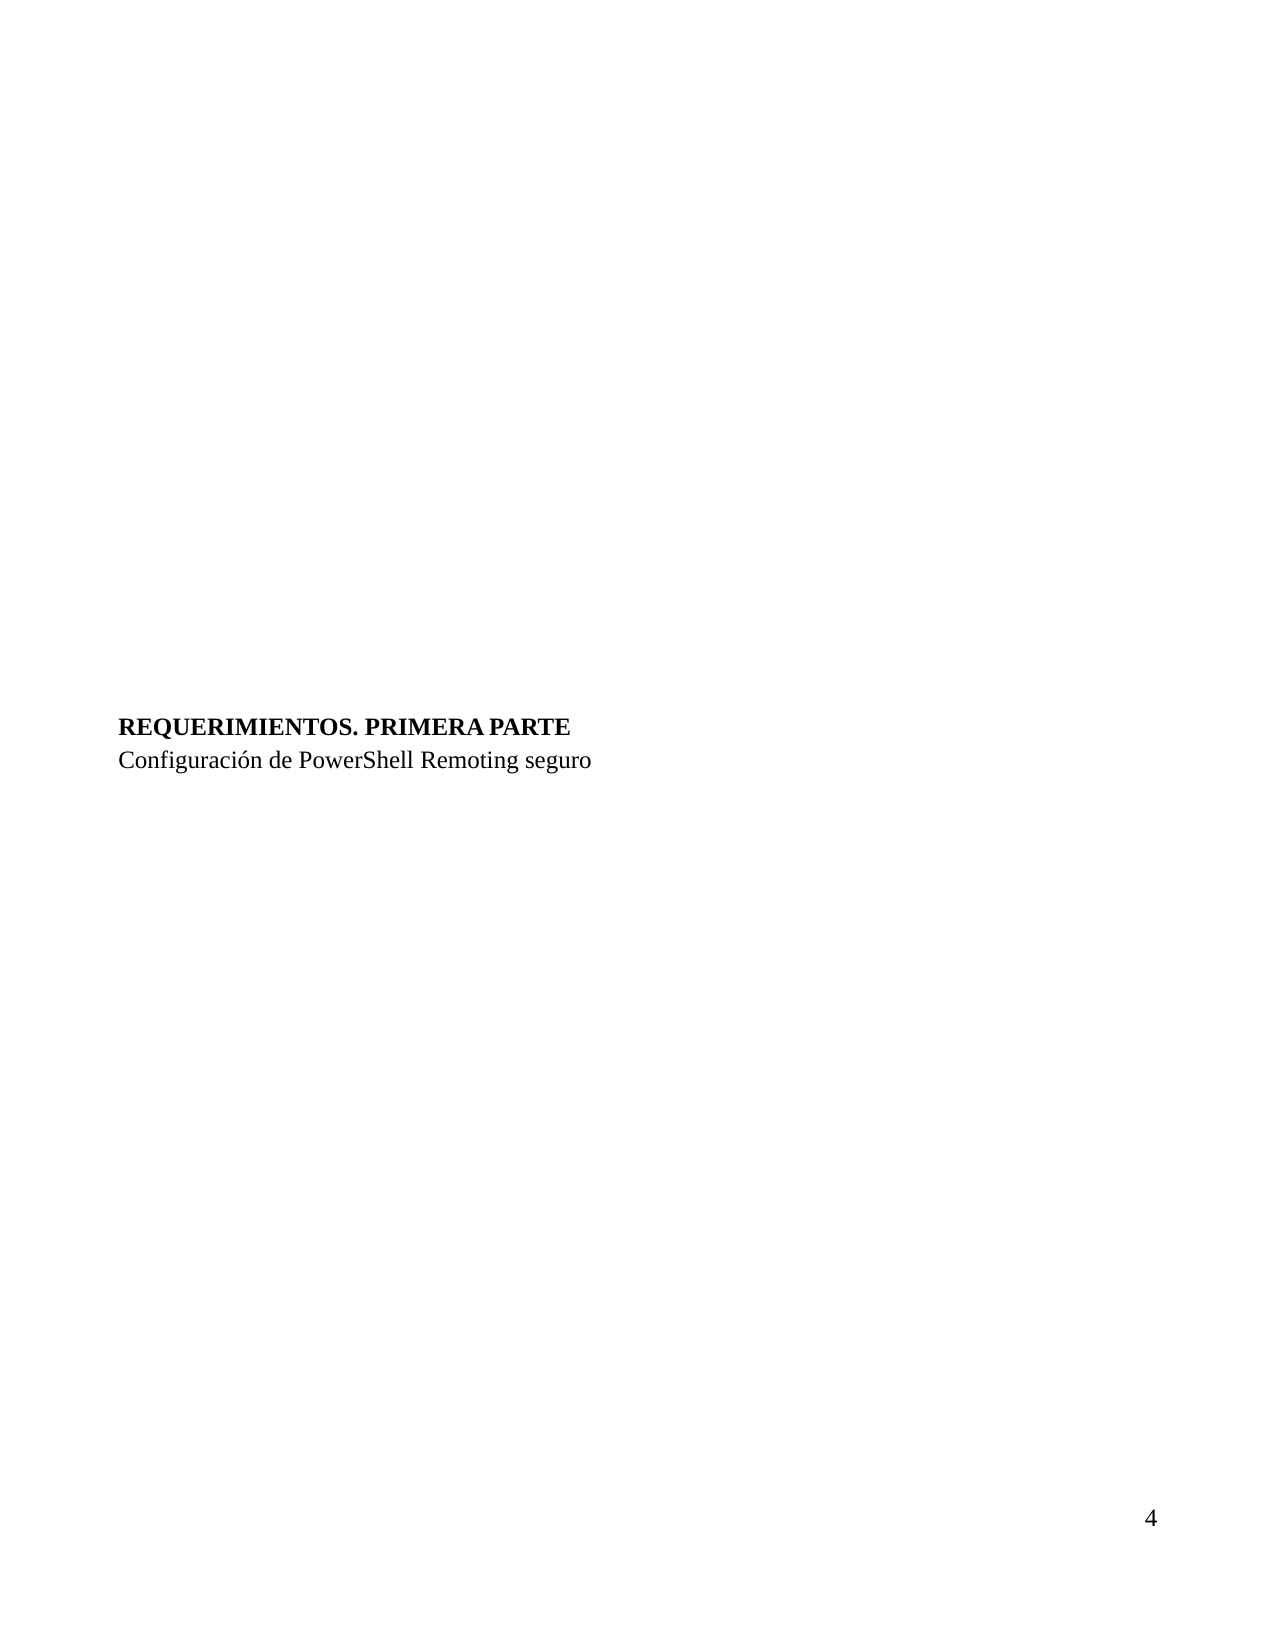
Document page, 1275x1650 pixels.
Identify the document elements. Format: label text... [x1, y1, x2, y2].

text Configuración de PowerShell Remoting seguro [118, 746, 1157, 774]
text REQUERIMIENTOS. PRIMERA PARTE [118, 712, 1157, 741]
